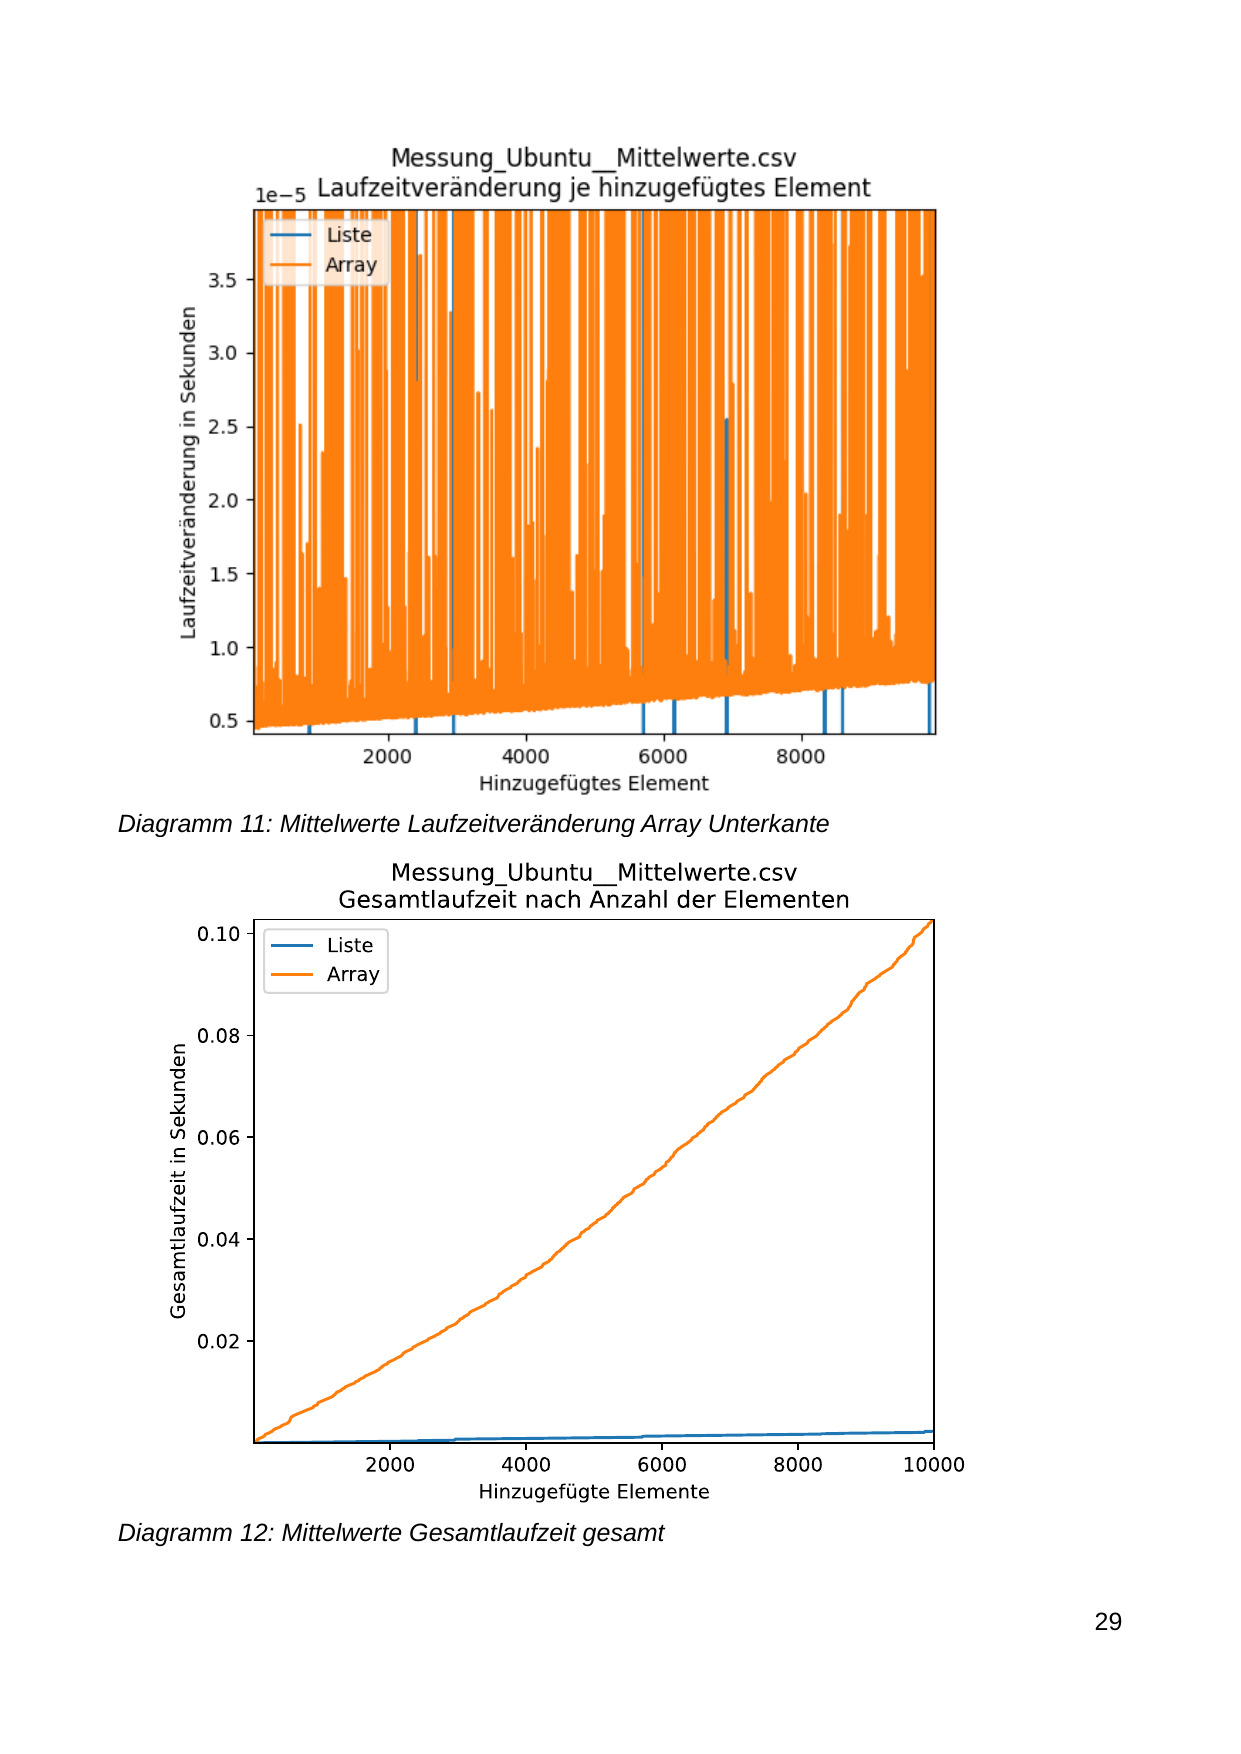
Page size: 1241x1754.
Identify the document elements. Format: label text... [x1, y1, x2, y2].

text Diagramm 11: Mittelwerte Laufzeitveränderung Array Unterkante [118, 809, 1025, 837]
picture [117, 127, 1026, 809]
text Diagramm 12: Mittelwerte Gesamtlaufzeit gesamt [118, 1518, 1025, 1547]
